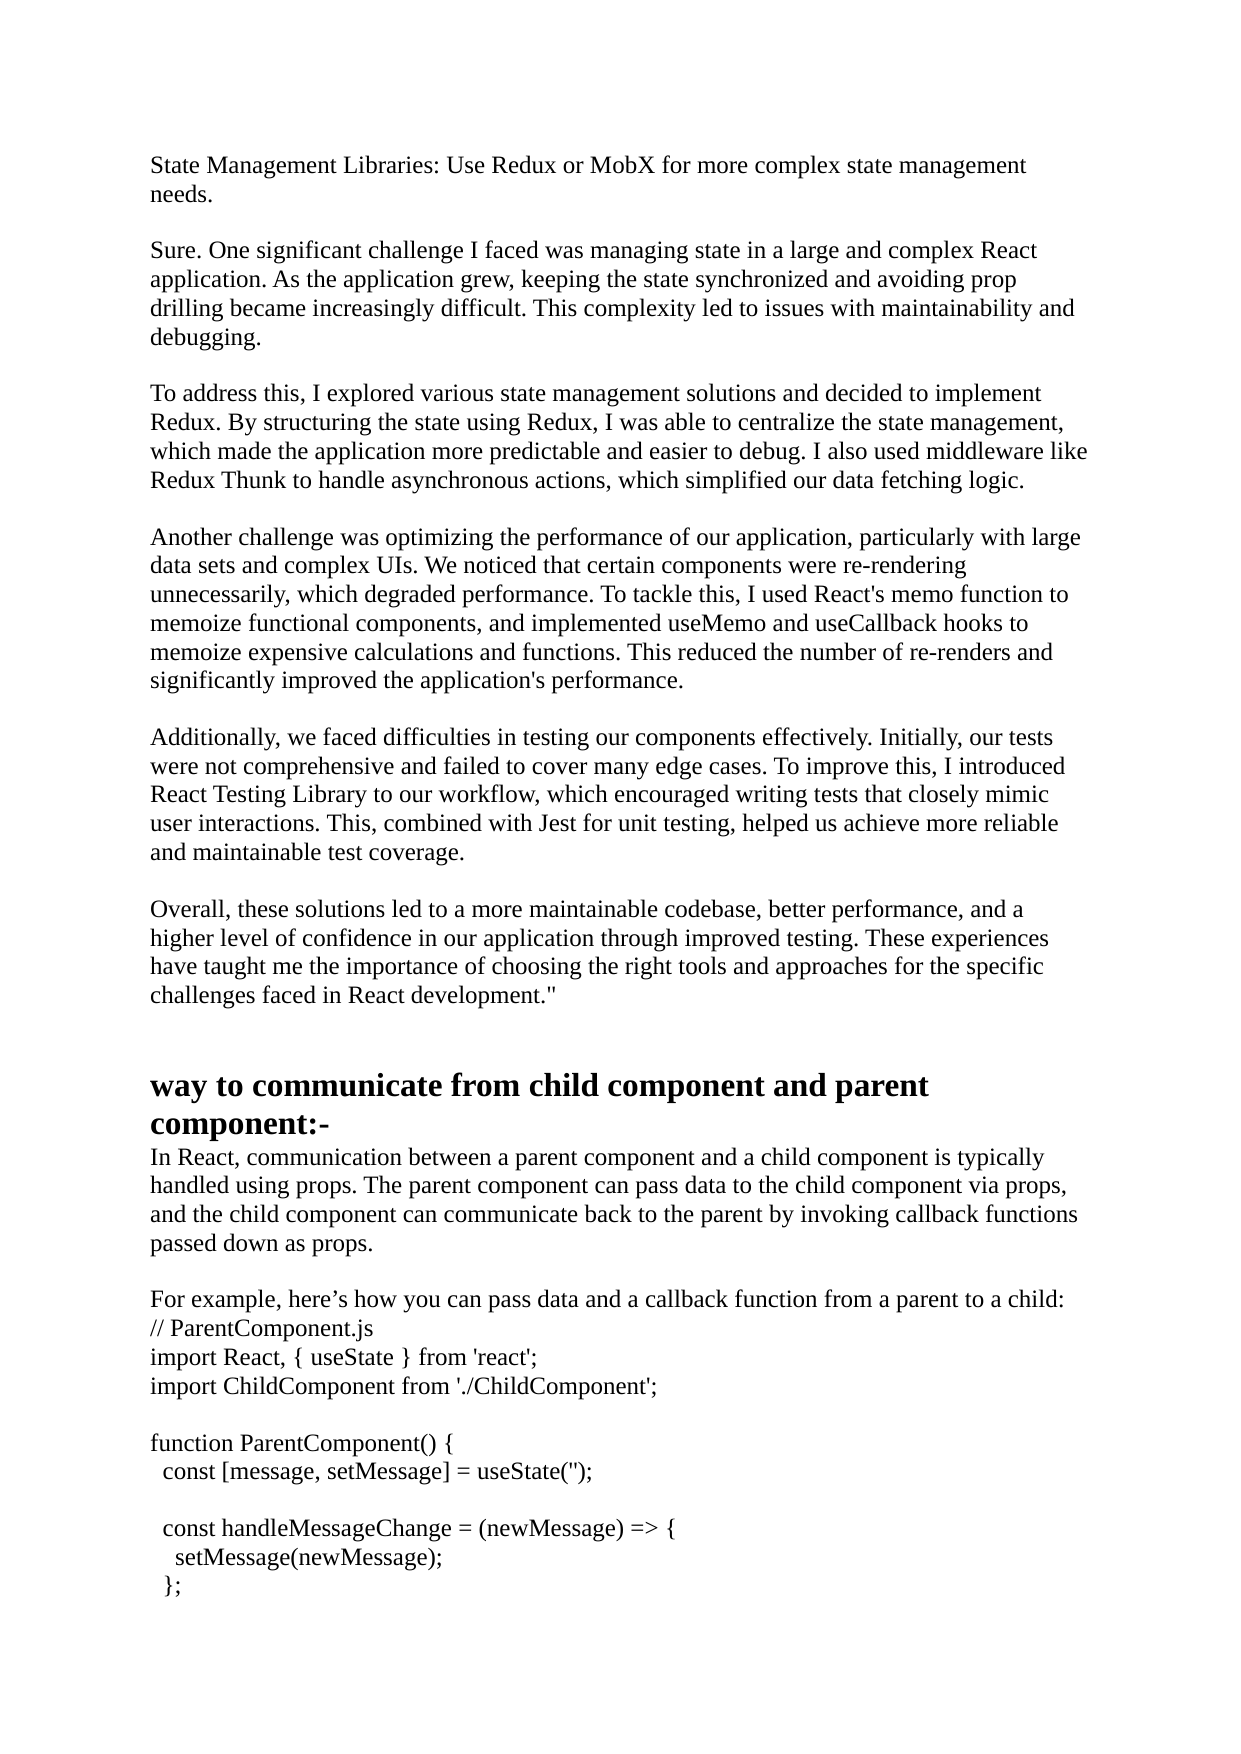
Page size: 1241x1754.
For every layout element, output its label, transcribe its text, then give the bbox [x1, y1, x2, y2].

text setMessage(newMessage); [150, 1542, 1090, 1571]
text To address this, I explored various state management solutions and decided to implement Redux. By structuring the state using Redux, I was able to centralize the state management, which made the application more predictable and easier to debug. I also used middleware like Redux Thunk to handle asynchronous actions, which simplified our data fetching logic. [150, 378, 1090, 493]
text In React, communication between a parent component and a child component is typically handled using props. The parent component can pass data to the child component via props, and the child component can communicate back to the parent by invoking callback functions passed down as props. [150, 1142, 1090, 1257]
text function ParentComponent() { [150, 1428, 1090, 1456]
text const [message, setMessage] = useState(''); [150, 1456, 1090, 1485]
text Overall, these solutions led to a more maintainable codebase, better performance, and a higher level of confidence in our application through improved testing. These experiences have taught me the importance of choosing the right tools and approaches for the specific challenges faced in React development." [150, 894, 1090, 1009]
text const handleMessageChange = (newMessage) => { [150, 1513, 1090, 1542]
text Another challenge was optimizing the performance of our application, particularly with large data sets and complex UIs. We noticed that certain components were re-rendering unnecessarily, which degraded performance. To tackle this, I used React's memo function to memoize functional components, and implemented useMemo and useCallback hooks to memoize expensive calculations and functions. This reduced the number of re-renders and significantly improved the application's performance. [150, 522, 1090, 694]
text import ChildComponent from './ChildComponent'; [150, 1371, 1090, 1399]
text import React, { useState } from 'react'; [150, 1342, 1090, 1371]
text way to communicate from child component and parent component:- [150, 1065, 1090, 1142]
text // ParentComponent.js [150, 1313, 1090, 1342]
text Additionally, we faced difficulties in testing our components effectively. Initially, our tests were not comprehensive and failed to cover many edge cases. To improve this, I introduced React Testing Library to our workflow, which encouraged writing tests that closely mimic user interactions. This, combined with Jest for unit testing, helped us achieve more reliable and maintainable test coverage. [150, 722, 1090, 866]
text Sure. One significant challenge I faced was managing state in a large and complex React application. As the application grew, keeping the state synchronized and avoiding prop drilling became increasingly difficult. This complexity led to issues with maintainability and debugging. [150, 236, 1090, 351]
text For example, here’s how you can pass data and a callback function from a parent to a child: [150, 1284, 1090, 1313]
text State Management Libraries: Use Redux or MobX for more complex state management needs. [150, 150, 1090, 207]
text }; [150, 1571, 1090, 1599]
